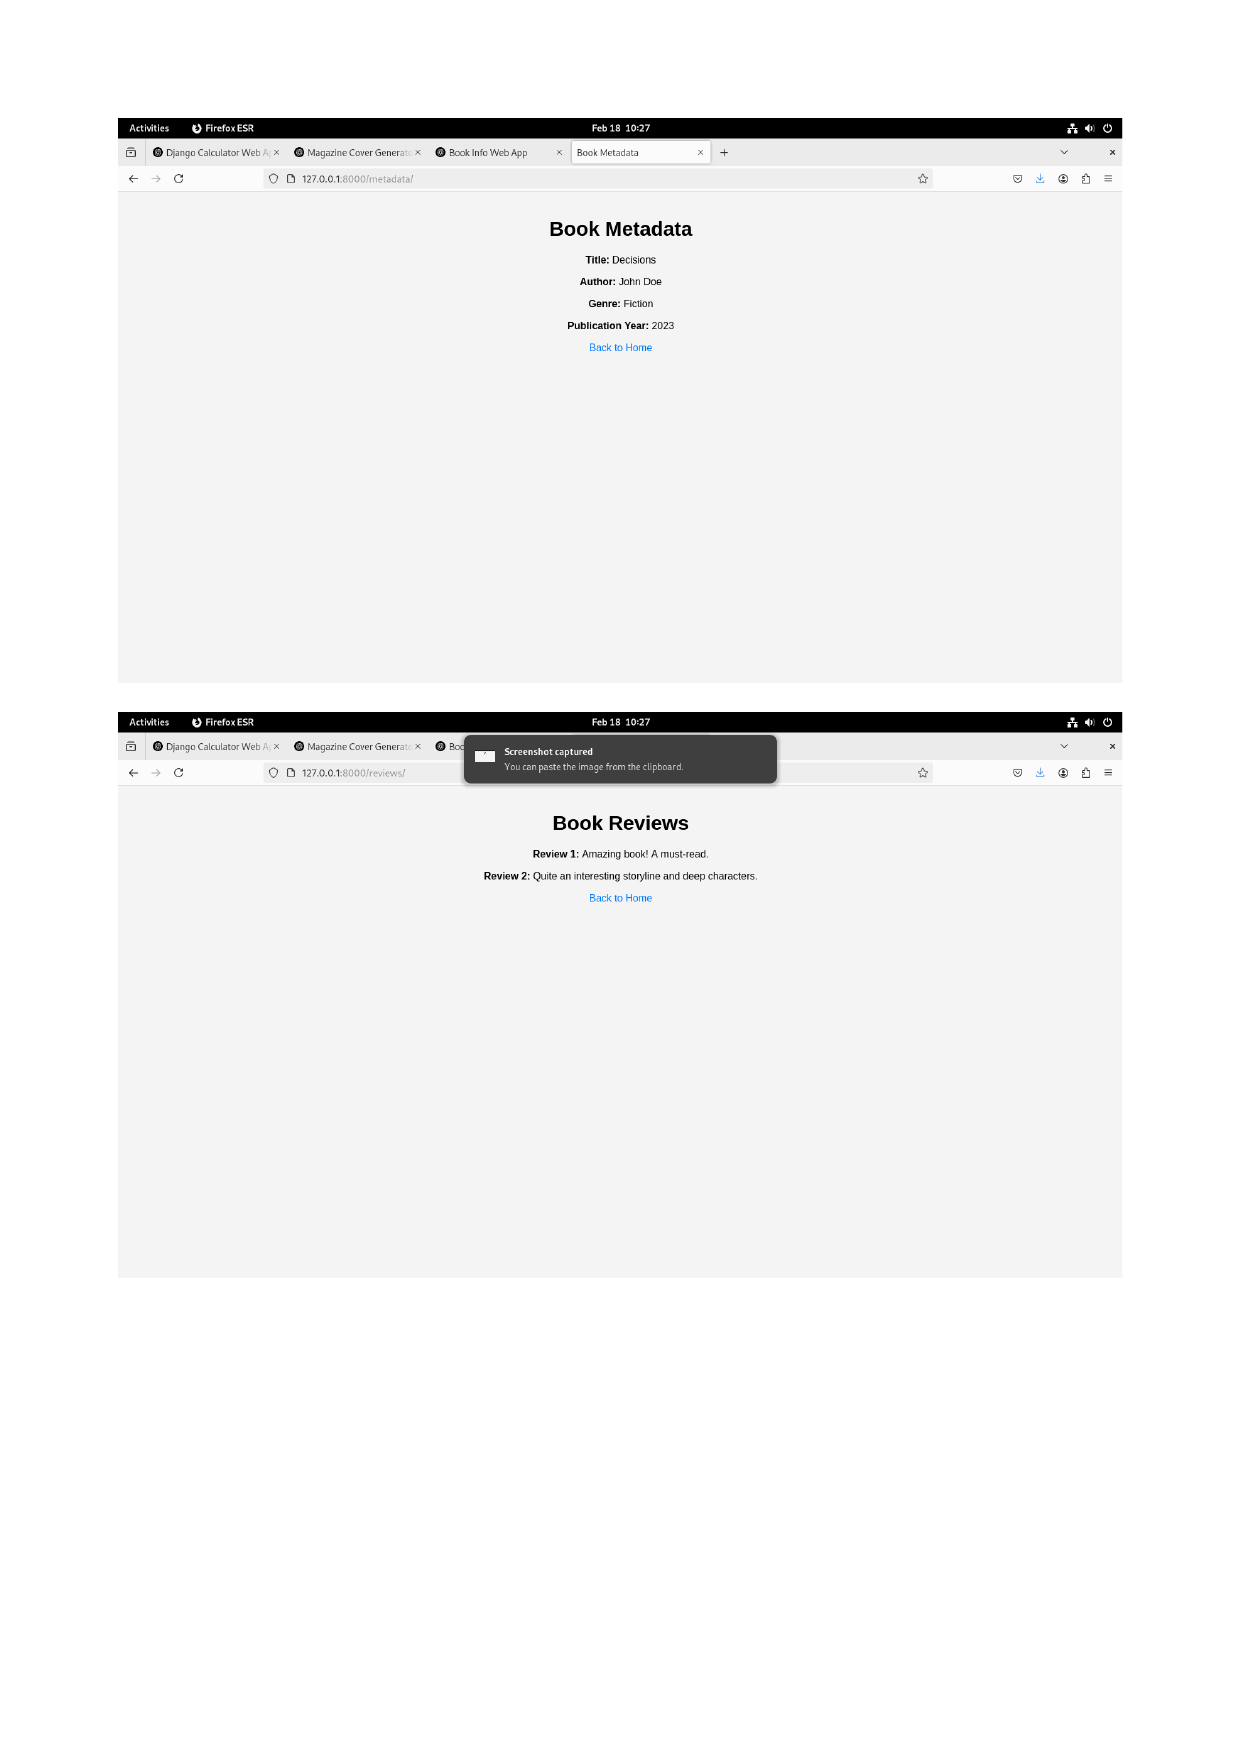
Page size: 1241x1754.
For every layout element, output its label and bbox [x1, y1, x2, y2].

picture [118, 712, 1123, 1278]
picture [118, 118, 1123, 683]
